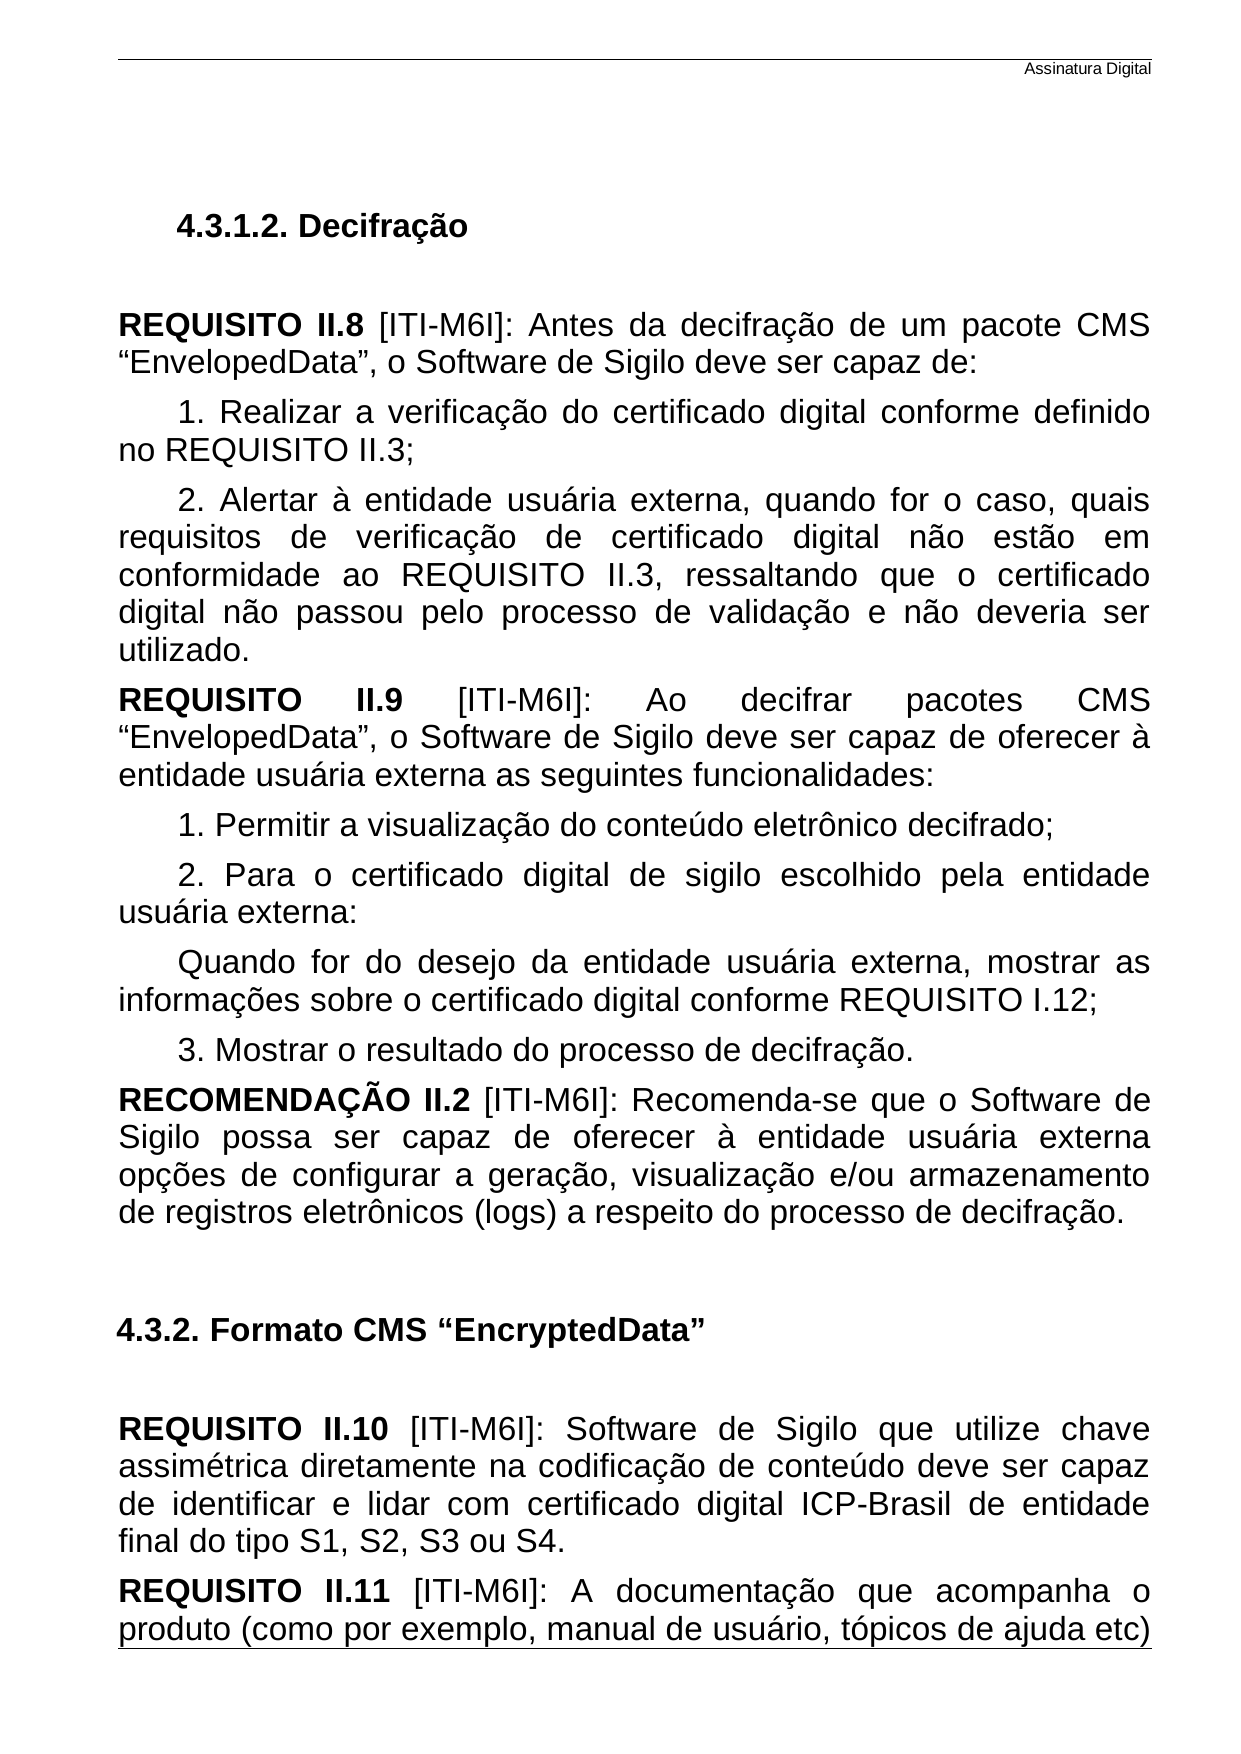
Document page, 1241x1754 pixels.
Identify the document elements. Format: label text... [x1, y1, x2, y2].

text REQUISITO II.10 [ITI-M6I]: Software de Sigilo que utilize chave assimétrica diretamente na codificação de conteúdo deve ser capaz de identificar e lidar com certificado digital ICP-Brasil de entidade final do tipo S1, S2, S3 ou S4. [118, 1410, 1152, 1560]
text REQUISITO II.9 [ITI-M6I]: Ao decifrar pacotes CMS “EnvelopedData”, o Software de Sigilo deve ser capaz de oferecer à entidade usuária externa as seguintes funcionalidades: [118, 681, 1152, 793]
text 3. Mostrar o resultado do processo de decifração. [118, 1031, 1152, 1068]
text 2. Para o certificado digital de sigilo escolhido pela entidade usuária externa: [118, 856, 1152, 931]
text RECOMENDAÇÃO II.2 [ITI-M6I]: Recomenda-se que o Software de Sigilo possa ser capaz de oferecer à entidade usuária externa opções de configurar a geração, visualização e/ou armazenamento de registros eletrônicos (logs) a respeito do processo de decifração. [118, 1081, 1152, 1231]
text 1. Realizar a verificação do certificado digital conforme definido no REQUISITO II.3; [118, 393, 1152, 468]
text REQUISITO II.8 [ITI-M6I]: Antes da decifração de um pacote CMS “EnvelopedData”, o Software de Sigilo deve ser capaz de: [118, 306, 1152, 381]
subtitle Formato CMS “EncryptedData” [116, 1310, 1152, 1348]
text REQUISITO II.11 [ITI-M6I]: A documentação que acompanha o produto (como por exemplo, manual de usuário, tópicos de ajuda etc) [118, 1572, 1152, 1647]
text 2. Alertar à entidade usuária externa, quando for o caso, quais requisitos de verificação de certificado digital não estão em conformidade ao REQUISITO II.3, ressaltando que o certificado digital não passou pelo processo de validação e não deveria ser utilizado. [118, 481, 1152, 668]
subtitle Decifração [176, 207, 1152, 244]
text 1. Permitir a visualização do conteúdo eletrônico decifrado; [118, 806, 1152, 843]
text Quando for do desejo da entidade usuária externa, mostrar as informações sobre o certificado digital conforme REQUISITO I.12; [118, 943, 1152, 1018]
